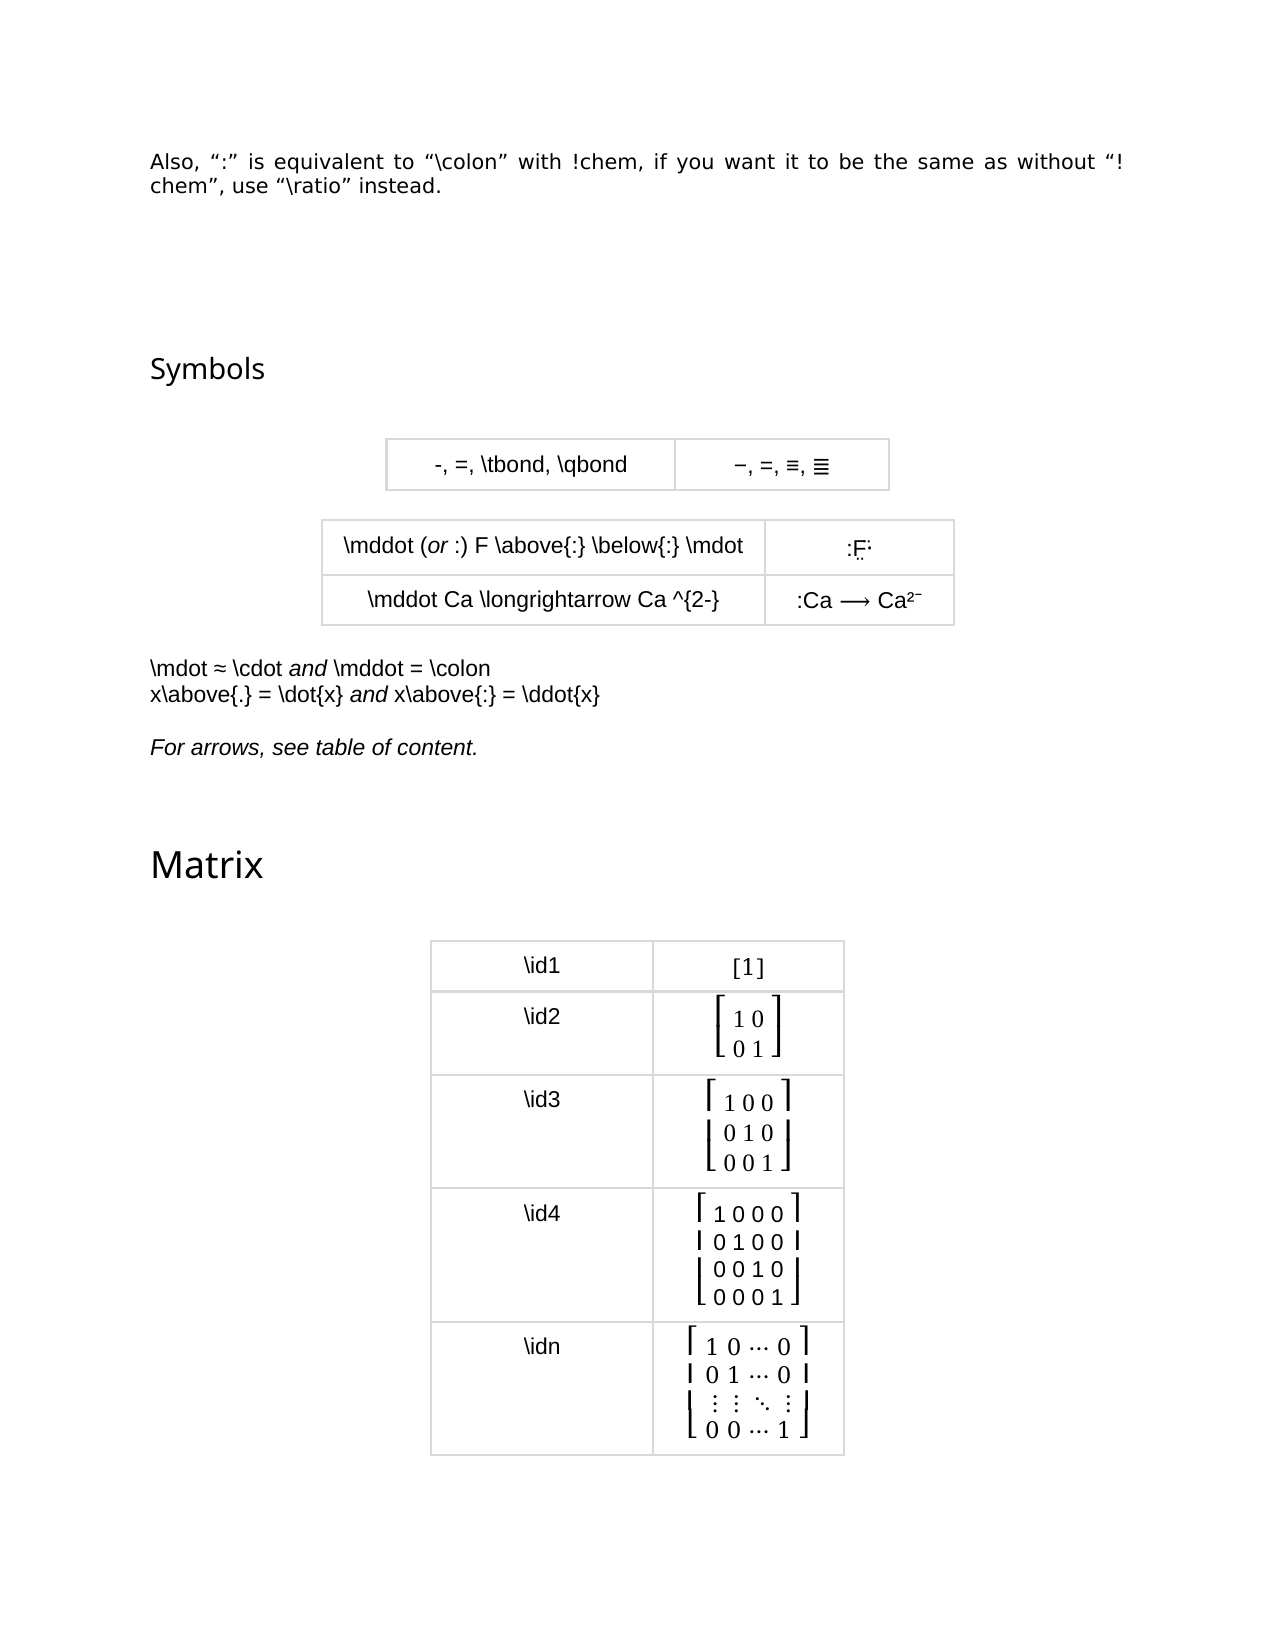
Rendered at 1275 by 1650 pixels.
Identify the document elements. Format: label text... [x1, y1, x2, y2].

table_cell \idn [432, 1323, 652, 1453]
text \mdot ≈ \cdot and \mddot = \colon [150, 655, 1125, 681]
table_header [1] [654, 942, 843, 990]
subtitle Matrix [150, 838, 1125, 889]
table_cell \id2 [432, 993, 652, 1074]
table_cell ⎡ 1 0 0 ⎤ ⎢ 0 1 0 ⎥ ⎣ 0 0 1 ⎦ [654, 1076, 843, 1187]
text x\above{.} = \dot{x} and x\above{:} = \ddot{x} [150, 681, 1125, 708]
text For arrows, see table of content. [150, 734, 1125, 760]
subtitle Symbols [150, 348, 1125, 388]
table_cell \mddot Ca \longrightarrow Ca ^{2-} [323, 576, 764, 624]
table_header −, =, ≡, ≣ [676, 440, 888, 488]
table_cell \id3 [432, 1076, 652, 1187]
table_header :F̤̈⸱ [766, 521, 953, 573]
table_header -, =, \tbond, \qbond [388, 440, 674, 488]
table_cell ⎡ 1 0 ⋯ 0 ⎤ ⎢ 0 1 ⋯ 0 ⎥ ⎢ ⋮ ⋮ ⋱ ⋮ ⎥ ⎣ 0 0 ⋯ 1 ⎦ [654, 1323, 843, 1453]
table_header \mddot (or :) F \above{:} \below{:} \mdot [323, 521, 764, 573]
text Also, “:” is equivalent to “\colon” with !chem, if you want it to be the same as without “!chem”, use “\ratio” instead. [150, 150, 1125, 198]
table_cell :Ca ⟶ Ca²⁻ [766, 576, 953, 624]
table_header \id1 [432, 942, 652, 990]
table_cell ⎡ 1 0 ⎤ ⎣ 0 1 ⎦ [654, 993, 843, 1074]
table_cell ⎡ 1 0 0 0 ⎤ ⎢ 0 1 0 0 ⎥ ⎢ 0 0 1 0 ⎥ ⎣ 0 0 0 1 ⎦ [654, 1189, 843, 1321]
table_cell \id4 [432, 1189, 652, 1321]
